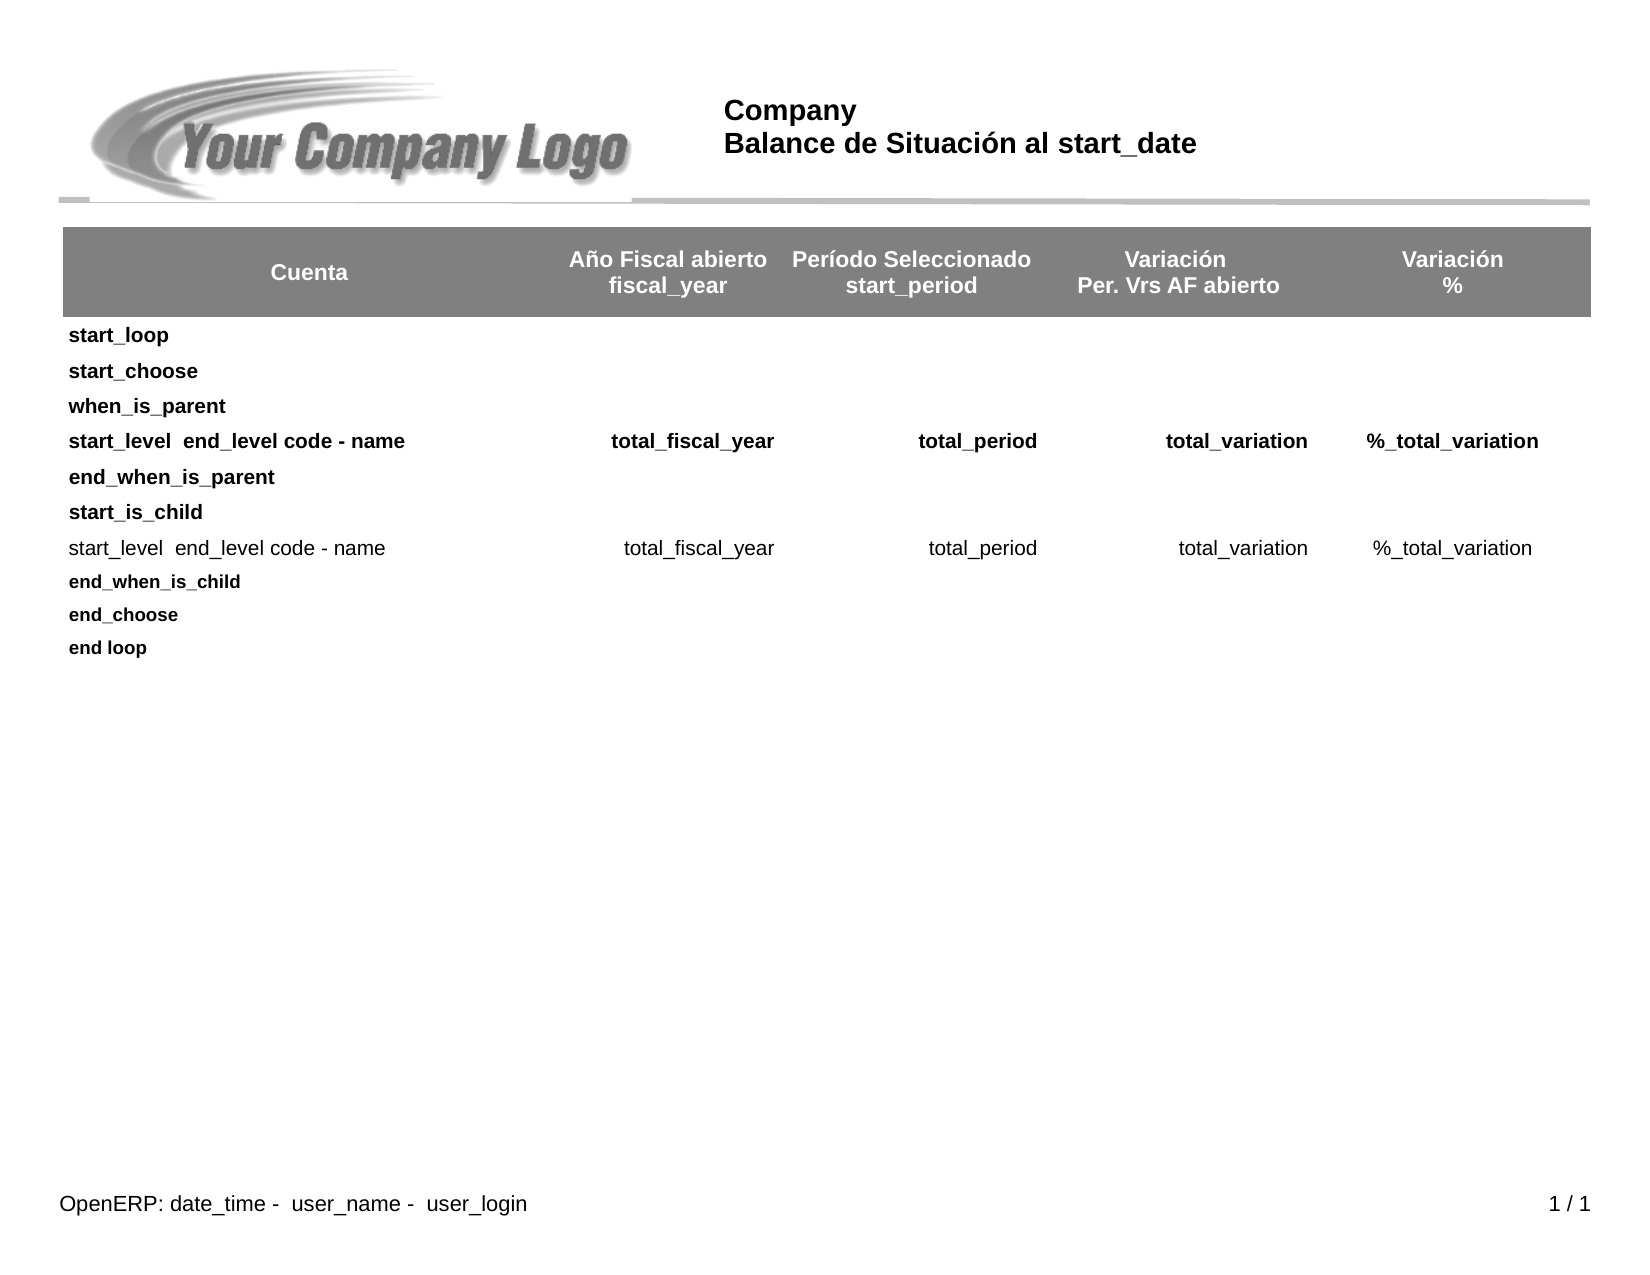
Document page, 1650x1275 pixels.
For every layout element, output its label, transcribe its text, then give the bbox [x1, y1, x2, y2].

table_cell [1314, 631, 1591, 664]
table_cell total_period [780, 424, 1043, 459]
text Balance de Situación al start_date [632, 126, 1591, 160]
text Company [632, 93, 1591, 126]
table_cell [556, 598, 780, 631]
table_cell total_variation [1043, 530, 1314, 565]
table_cell end loop [63, 631, 556, 664]
table_cell end_when_is_parent [63, 459, 1591, 494]
table_cell [1314, 598, 1591, 631]
table_header Año Fiscal abierto fiscal_year [556, 227, 780, 317]
table_cell total_period [780, 530, 1043, 565]
picture [89, 67, 632, 202]
table_cell [1043, 598, 1314, 631]
table_cell end_when_is_child [63, 565, 556, 598]
table_cell start_is_child [63, 494, 1591, 530]
table_cell [780, 631, 1043, 664]
table_cell %_total_variation [1314, 424, 1591, 459]
table_cell when_is_parent [63, 388, 1591, 423]
table_cell start_level end_level code - name [63, 424, 556, 459]
text [59, 93, 89, 126]
table_cell [1314, 565, 1591, 598]
table_cell total_fiscal_year [556, 530, 780, 565]
table_cell [1043, 631, 1314, 664]
table_cell [780, 565, 1043, 598]
table_header Período Seleccionado start_period [780, 227, 1043, 317]
table_cell start_level end_level code - name [63, 530, 556, 565]
table_cell end_choose [63, 598, 556, 631]
table_cell start_loop [63, 317, 1591, 353]
table_cell start_choose [63, 353, 1591, 388]
table_cell [1043, 565, 1314, 598]
table_header Cuenta [63, 227, 556, 317]
table_cell total_fiscal_year [556, 424, 780, 459]
table_header Variación Per. Vrs AF abierto [1043, 227, 1314, 317]
table_cell %_total_variation [1314, 530, 1591, 565]
table_cell total_variation [1043, 424, 1314, 459]
table_cell [780, 598, 1043, 631]
table_cell [556, 565, 780, 598]
text [59, 126, 89, 160]
table_header Variación % [1314, 227, 1591, 317]
table_cell [556, 631, 780, 664]
